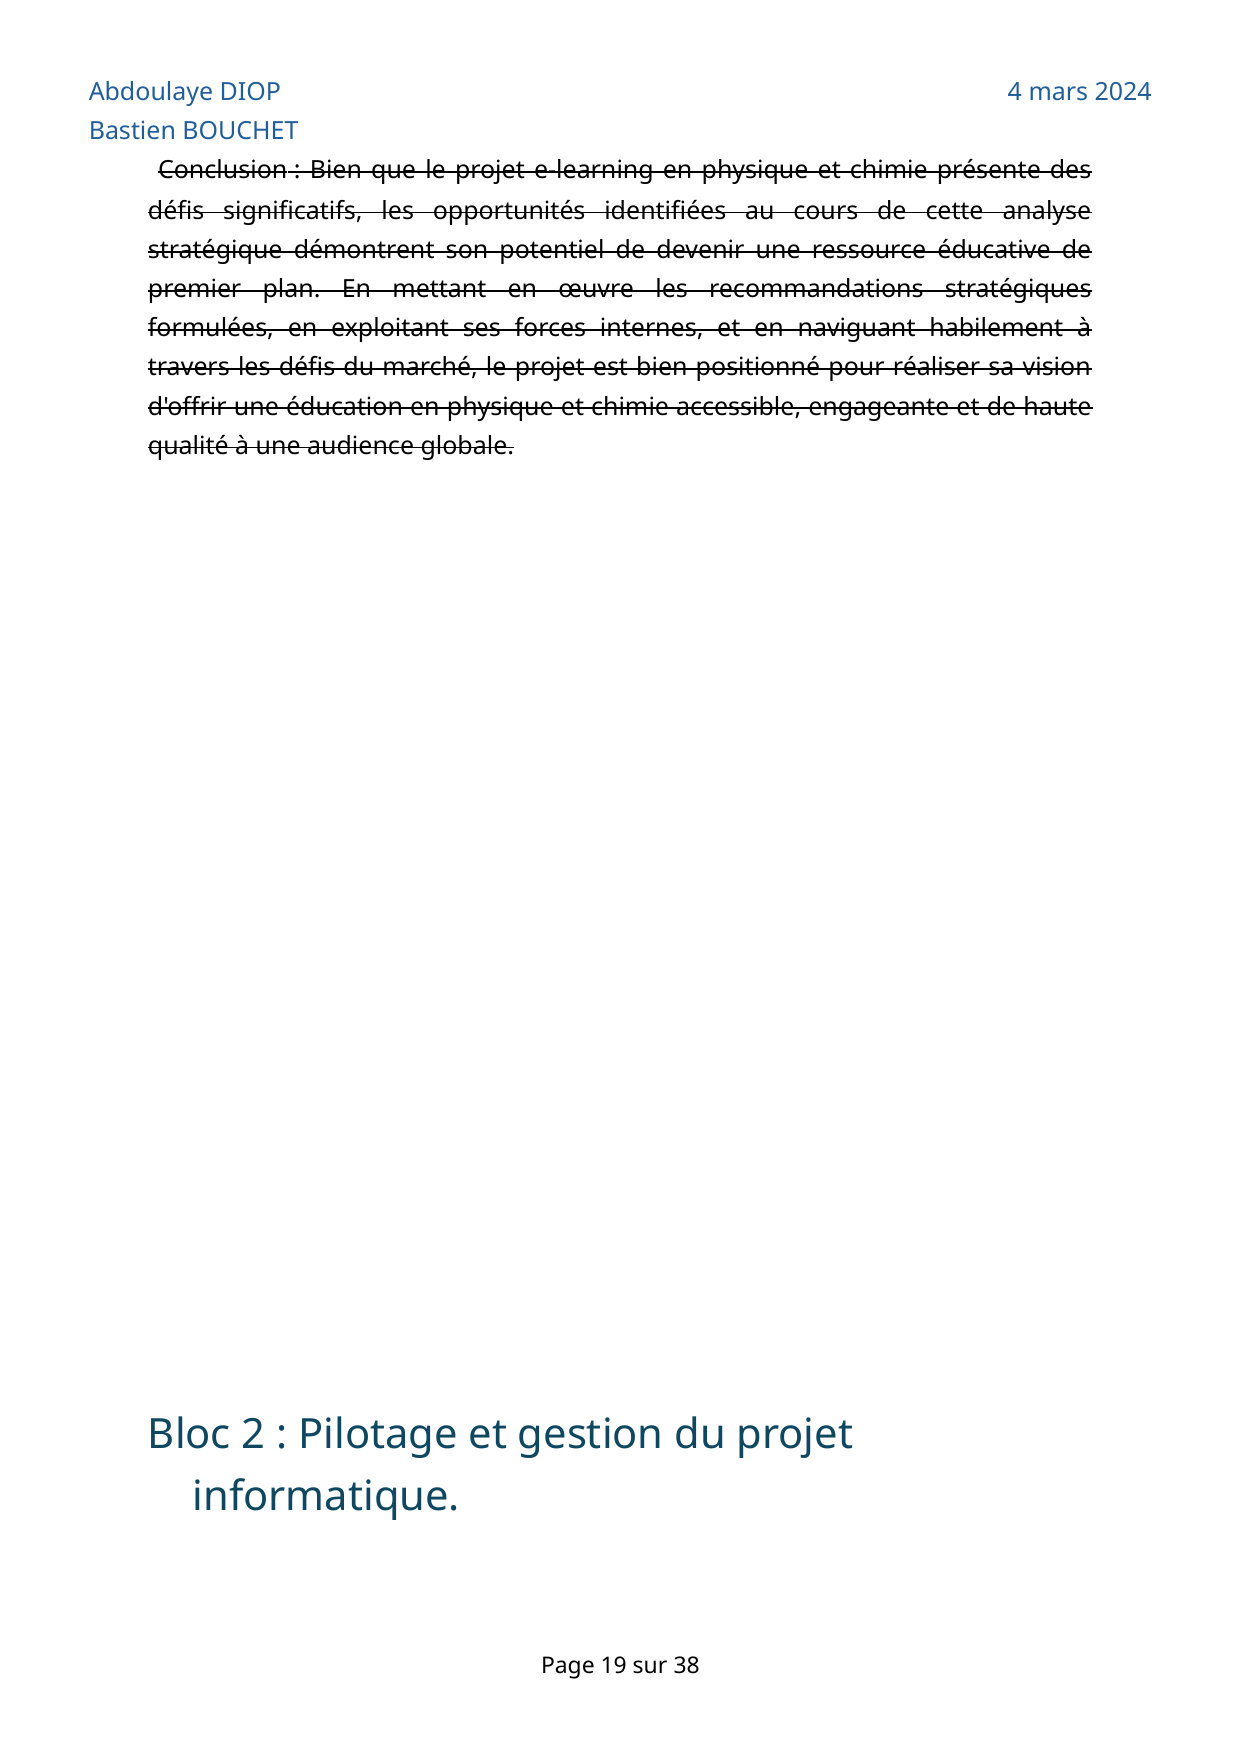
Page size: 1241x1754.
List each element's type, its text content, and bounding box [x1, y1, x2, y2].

text Conclusion : Bien que le projet e-learning en physique et chimie présente des défis significatifs, les opportunités identifiées au cours de cette analyse stratégique démontrent son potentiel de devenir une ressource éducative de premier plan. En mettant en œuvre les recommandations stratégiques formulées, en exploitant ses forces internes, et en naviguant habilement à travers les défis du marché, le projet est bien positionné pour réaliser sa vision d'offrir une éducation en physique et chimie accessible, engageante et de haute qualité à une audience globale. [148, 409, 1093, 461]
text Conclusion : Bien que le projet e-learning en physique et chimie présente des défis significatifs, les opportunités identifiées au cours de cette analyse stratégique démontrent son potentiel de devenir une ressource éducative de premier plan. En mettant en œuvre les recommandations stratégiques formulées, en exploitant ses forces internes, et en naviguant habilement à travers les défis du marché, le projet est bien positionné pour réaliser sa vision d'offrir une éducation en physique et chimie accessible, engageante et de haute qualité à une audience globale. [148, 148, 1093, 407]
subtitle Bloc 2 : Pilotage et gestion du projet informatique. [148, 1404, 1093, 1522]
